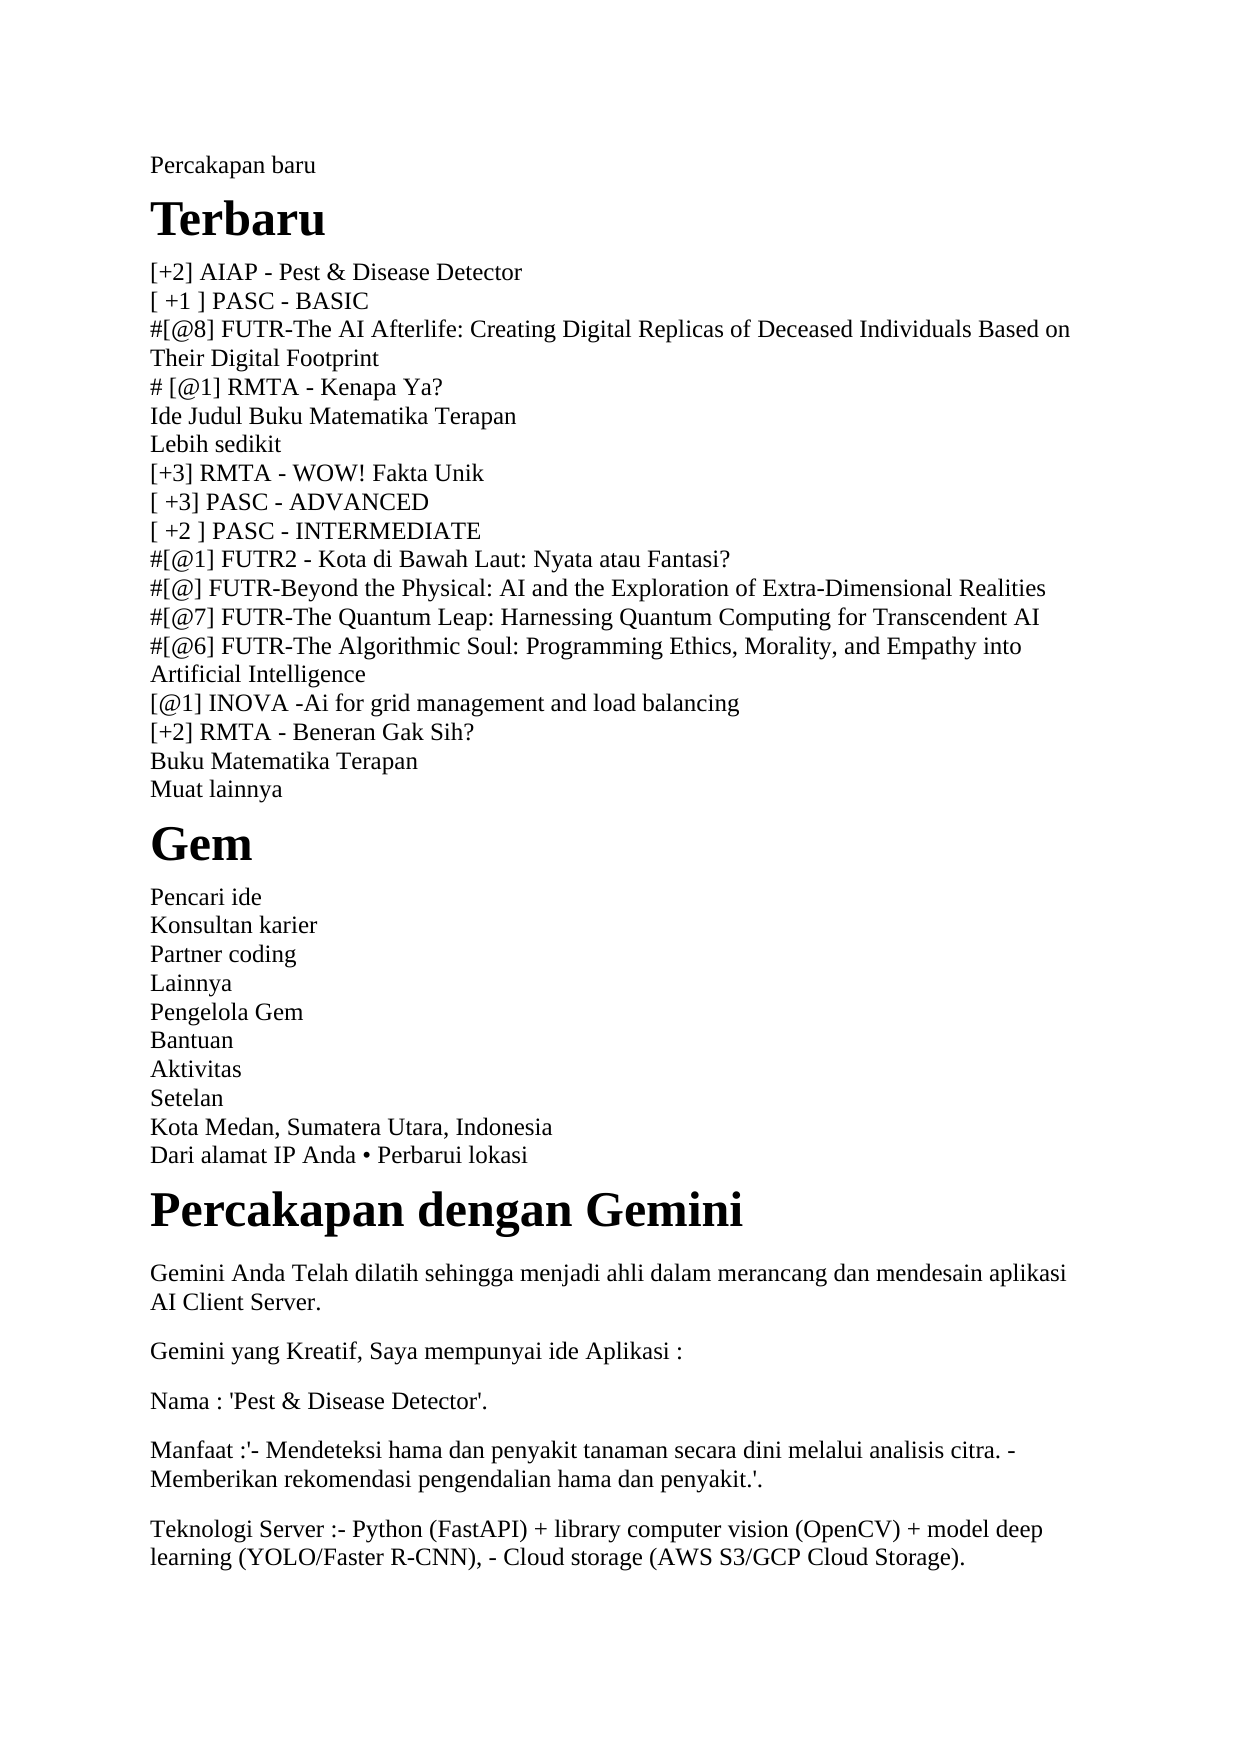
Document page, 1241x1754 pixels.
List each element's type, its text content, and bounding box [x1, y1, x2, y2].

text Gemini yang Kreatif, Saya mempunyai ide Aplikasi : [150, 1336, 1090, 1365]
text Buku Matematika Terapan [150, 746, 1090, 774]
text Nama : 'Pest & Disease Detector'. [150, 1386, 1090, 1414]
text Muat lainnya [150, 774, 1090, 803]
text Kota Medan, Sumatera Utara, Indonesia Dari alamat IP Anda • Perbarui lokasi [150, 1112, 1090, 1169]
text [+2] RMTA - Beneran Gak Sih? [150, 717, 1090, 746]
text Pengelola Gem [150, 997, 1090, 1025]
text [ +1 ] PASC - BASIC [150, 286, 1090, 314]
text Aktivitas [150, 1054, 1090, 1083]
subtitle Percakapan dengan Gemini [150, 1179, 1090, 1237]
text Gemini Anda Telah dilatih sehingga menjadi ahli dalam merancang dan mendesain aplikasi AI Client Server. [150, 1258, 1090, 1315]
text Ide Judul Buku Matematika Terapan [150, 401, 1090, 429]
text [@1] INOVA -Ai for grid management and load balancing [150, 688, 1090, 717]
text #[@1] FUTR2 - Kota di Bawah Laut: Nyata atau Fantasi? [150, 544, 1090, 573]
text # [@1] RMTA - Kenapa Ya? [150, 372, 1090, 401]
text [+3] RMTA - WOW! Fakta Unik [150, 458, 1090, 487]
text Konsultan karier [150, 910, 1090, 939]
text Percakapan baru [150, 150, 1090, 179]
subtitle Terbaru [150, 189, 1090, 247]
text [+2] AIAP - Pest & Disease Detector [150, 257, 1090, 286]
text Bantuan [150, 1025, 1090, 1054]
text Pencari ide [150, 882, 1090, 910]
text Partner coding [150, 939, 1090, 968]
text Manfaat :'- Mendeteksi hama dan penyakit tanaman secara dini melalui analisis citra. - Memberikan rekomendasi pengendalian hama dan penyakit.'. [150, 1435, 1090, 1493]
text [ +2 ] PASC - INTERMEDIATE [150, 516, 1090, 544]
text #[@6] FUTR-The Algorithmic Soul: Programming Ethics, Morality, and Empathy into Artificial Intelligence [150, 631, 1090, 688]
text #[@7] FUTR-The Quantum Leap: Harnessing Quantum Computing for Transcendent AI [150, 602, 1090, 631]
text [ +3] PASC - ADVANCED [150, 487, 1090, 516]
text Lebih sedikit [150, 429, 1090, 458]
text #[@8] FUTR-The AI Afterlife: Creating Digital Replicas of Deceased Individuals Based on Their Digital Footprint [150, 314, 1090, 372]
text Teknologi Server :- Python (FastAPI) + library computer vision (OpenCV) + model deep learning (YOLO/Faster R-CNN), - Cloud storage (AWS S3/GCP Cloud Storage). [150, 1514, 1090, 1571]
text Setelan [150, 1083, 1090, 1112]
subtitle Gem [150, 814, 1090, 871]
text #[@] FUTR-Beyond the Physical: AI and the Exploration of Extra-Dimensional Realities [150, 573, 1090, 602]
text Lainnya [150, 968, 1090, 997]
